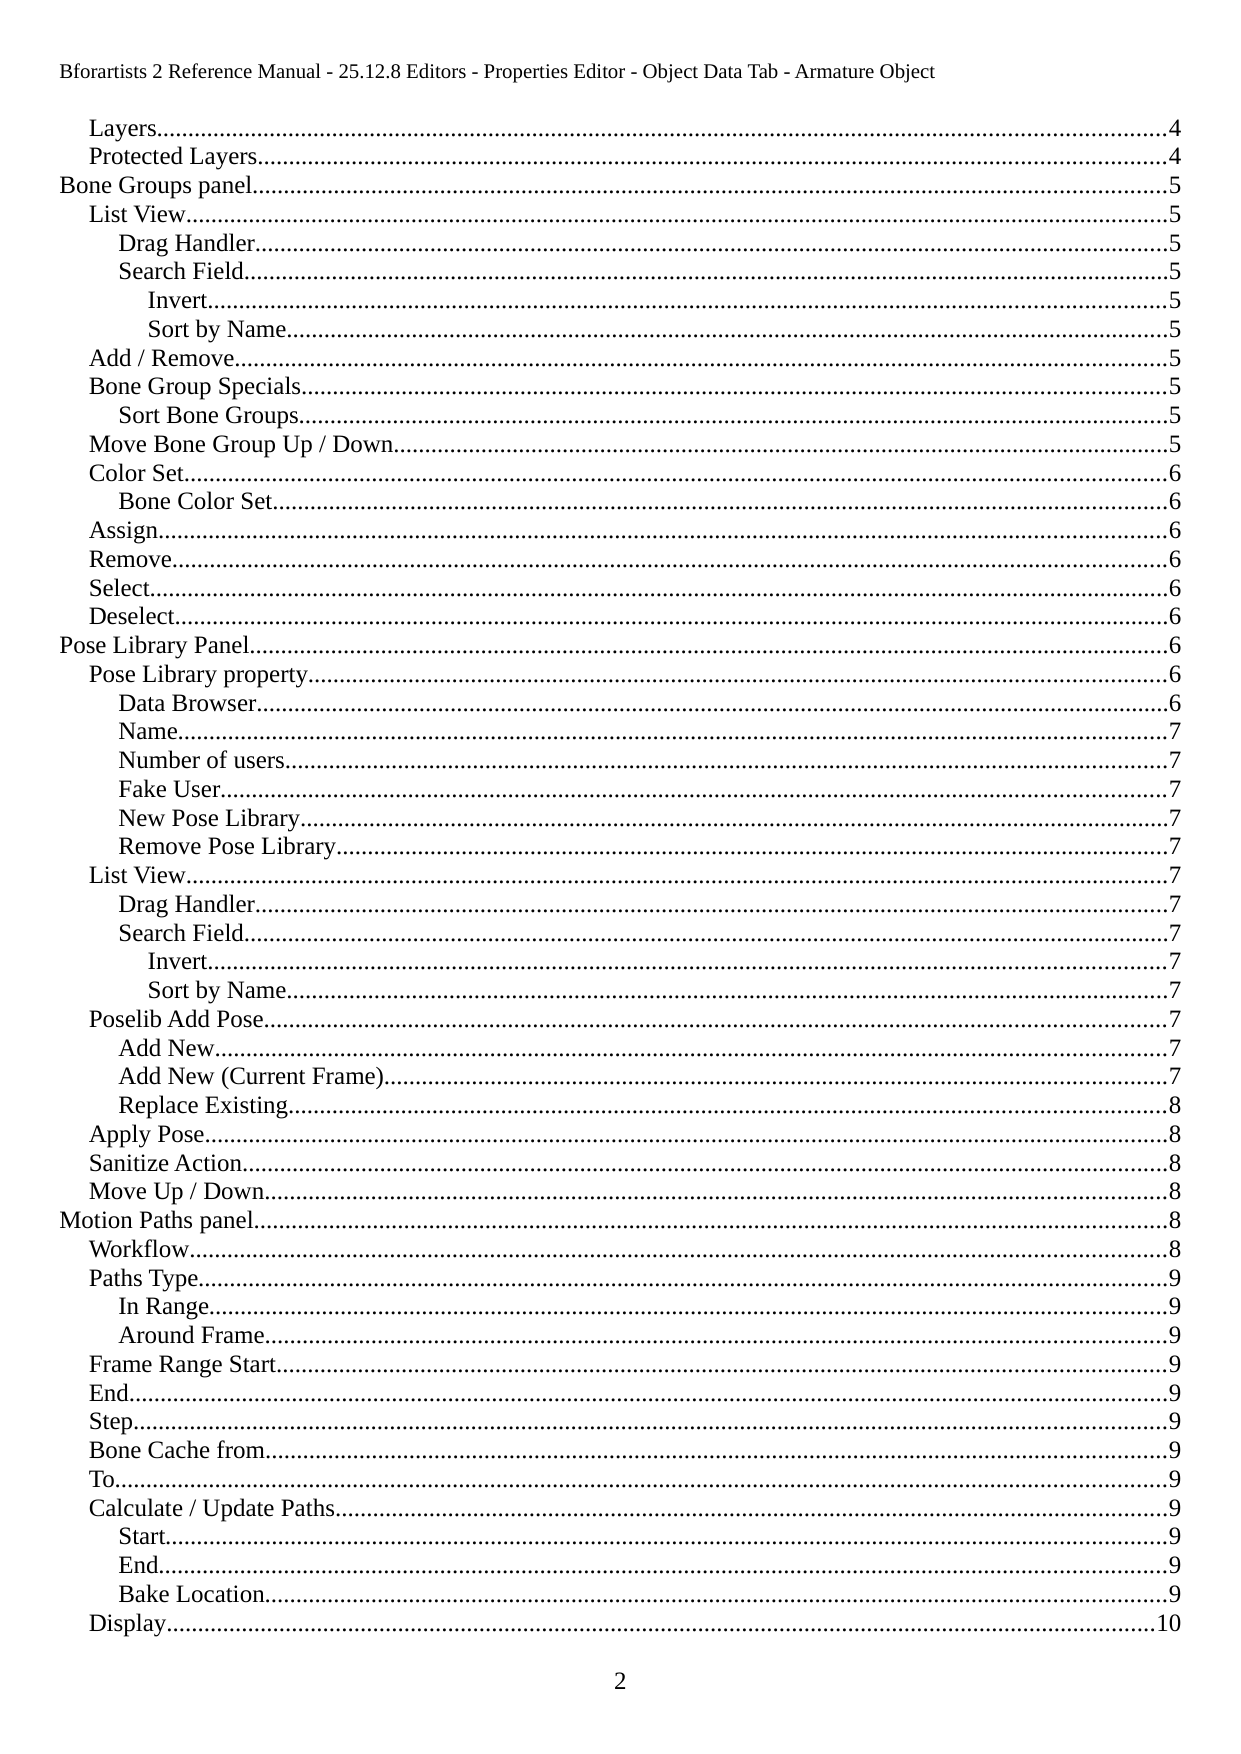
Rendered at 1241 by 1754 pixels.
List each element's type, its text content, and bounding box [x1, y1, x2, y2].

text Remove Pose Library 7 [118, 831, 1181, 860]
text Bone Color Set 6 [118, 486, 1181, 515]
text Around Frame 9 [118, 1320, 1181, 1349]
text Bone Groups panel 5 [59, 170, 1181, 199]
text Drag Handler 5 [118, 228, 1181, 256]
text List View 7 [88, 860, 1181, 889]
text Invert 7 [147, 946, 1181, 975]
text Search Field 7 [118, 918, 1181, 946]
text Name 7 [118, 716, 1181, 745]
text Remove 6 [88, 544, 1181, 573]
text Start 9 [118, 1521, 1181, 1550]
text Protected Layers 4 [88, 141, 1181, 170]
text Pose Library property 6 [88, 659, 1181, 688]
text Deselect 6 [88, 601, 1181, 630]
text Workflow 8 [88, 1234, 1181, 1263]
text Paths Type 9 [88, 1263, 1181, 1291]
text Bake Location 9 [118, 1579, 1181, 1608]
text Layers 4 [88, 113, 1181, 141]
text Sort by Name 7 [147, 975, 1181, 1004]
text Select 6 [88, 573, 1181, 601]
text Poselib Add Pose 7 [88, 1004, 1181, 1033]
text Drag Handler 7 [118, 889, 1181, 918]
text Motion Paths panel 8 [59, 1205, 1181, 1234]
text Fake User 7 [118, 774, 1181, 803]
text Step 9 [88, 1406, 1181, 1435]
text Display 10 [88, 1608, 1181, 1636]
text Add New (Current Frame) 7 [118, 1061, 1181, 1090]
text Data Browser 6 [118, 688, 1181, 716]
text Bone Group Specials 5 [88, 371, 1181, 400]
text Sort Bone Groups 5 [118, 400, 1181, 429]
text List View 5 [88, 199, 1181, 228]
text Bone Cache from 9 [88, 1435, 1181, 1464]
text End 9 [88, 1378, 1181, 1406]
text Sanitize Action 8 [88, 1148, 1181, 1176]
text Pose Library Panel 6 [59, 630, 1181, 659]
text Sort by Name 5 [147, 314, 1181, 343]
text Apply Pose 8 [88, 1119, 1181, 1148]
text End 9 [118, 1550, 1181, 1579]
text Number of users 7 [118, 745, 1181, 774]
text New Pose Library 7 [118, 803, 1181, 831]
text Frame Range Start 9 [88, 1349, 1181, 1378]
text Move Up / Down 8 [88, 1176, 1181, 1205]
text Replace Existing 8 [118, 1090, 1181, 1119]
text In Range 9 [118, 1291, 1181, 1320]
text Color Set 6 [88, 458, 1181, 486]
text Add / Remove 5 [88, 343, 1181, 371]
text Calculate / Update Paths 9 [88, 1493, 1181, 1521]
text Add New 7 [118, 1033, 1181, 1061]
text Search Field 5 [118, 256, 1181, 285]
text Move Bone Group Up / Down 5 [88, 429, 1181, 458]
text To 9 [88, 1464, 1181, 1493]
text Invert 5 [147, 285, 1181, 314]
text Assign 6 [88, 515, 1181, 544]
